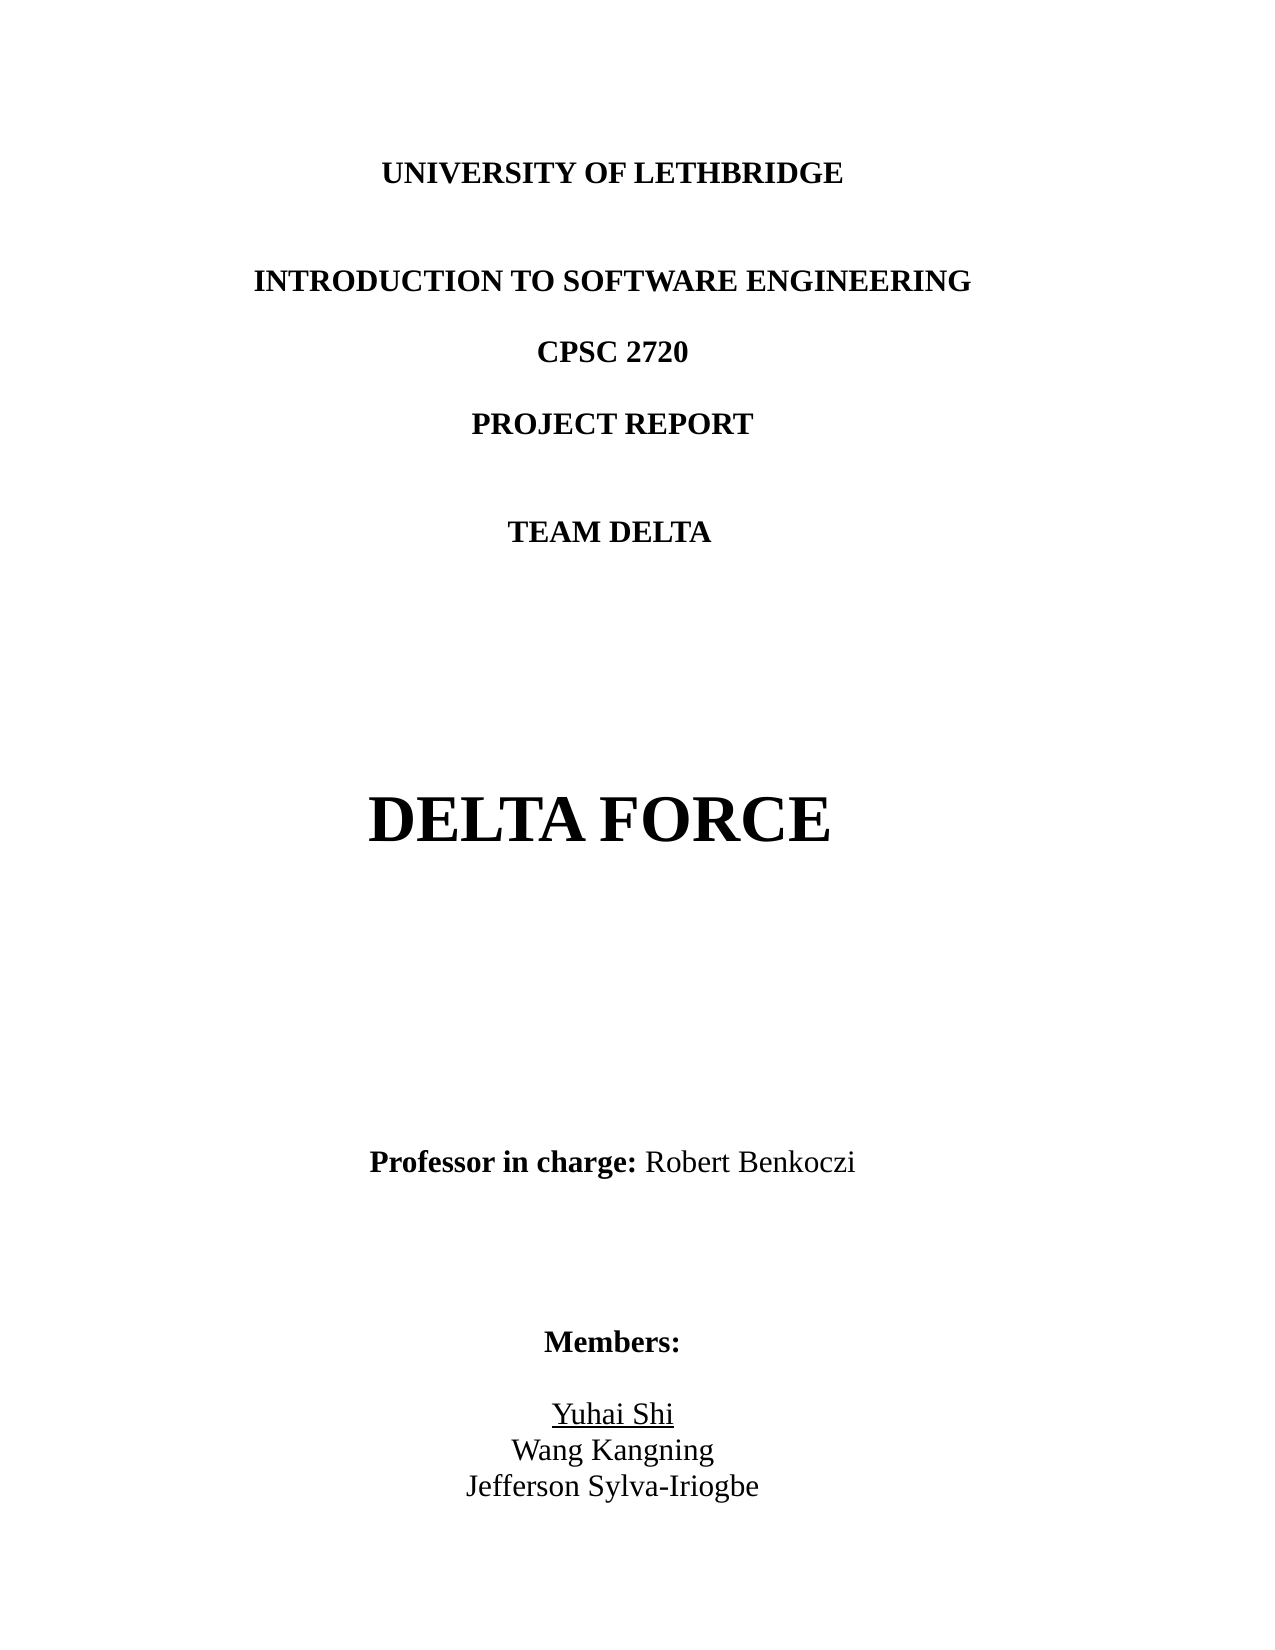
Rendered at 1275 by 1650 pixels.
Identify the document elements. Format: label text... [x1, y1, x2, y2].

text UNIVERSITY OF LETHBRIDGE [68, 154, 1157, 190]
text Jefferson Sylva-Iriogbe [68, 1467, 1157, 1503]
text DELTA FORCE [118, 779, 1157, 856]
text CPSC 2720 [68, 334, 1157, 370]
text Yuhai Shi [68, 1395, 1157, 1431]
text TEAM DELTA [68, 513, 1157, 549]
text PROJECT REPORT [68, 406, 1157, 442]
text INTRODUCTION TO SOFTWARE ENGINEERING [68, 262, 1157, 298]
text Professor in charge: Robert Benkoczi [68, 1143, 1157, 1179]
text Members: [68, 1323, 1157, 1359]
text Wang Kangning [68, 1431, 1157, 1467]
